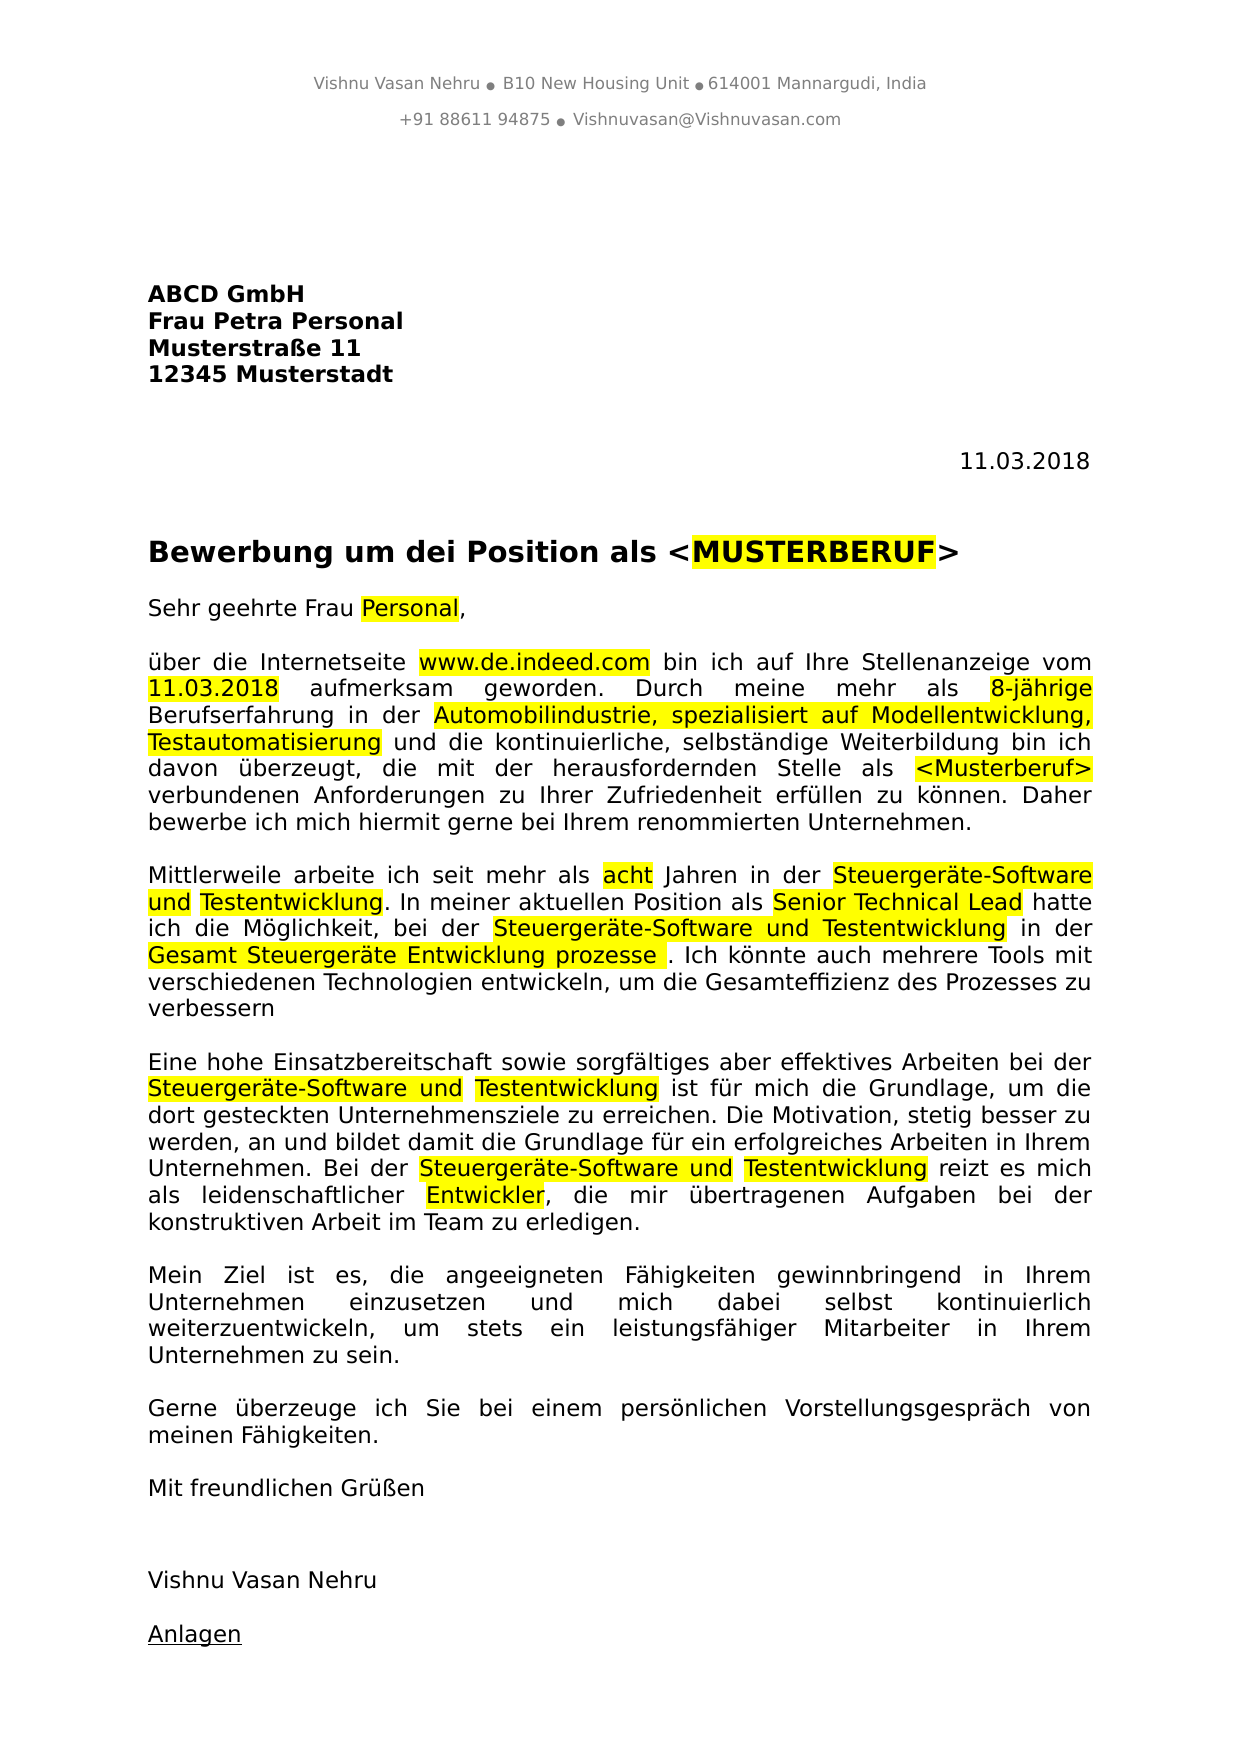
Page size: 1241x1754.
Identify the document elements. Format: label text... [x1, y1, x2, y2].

text Frau Petra Personal [148, 308, 1093, 335]
text Eine hohe Einsatzbereitschaft sowie sorgfältiges aber effektives Arbeiten bei der Steuergeräte-Software und Testentwicklung ist für mich die Grundlage, um die dort gesteckten Unternehmensziele zu erreichen. Die Motivation, stetig besser zu werden, an und bildet damit die Grundlage für ein erfolgreiches Arbeiten in Ihrem Unternehmen. Bei der Steuergeräte-Software und Testentwicklung reizt es mich als leidenschaftlicher Entwickler, die mir übertragenen Aufgaben bei der konstruktiven Arbeit im Team zu erledigen. [148, 1049, 1093, 1236]
text Sehr geehrte Frau Personal, [148, 596, 1093, 622]
text ABCD GmbH [148, 282, 1093, 308]
text Mit freundlichen Grüßen [148, 1476, 1093, 1502]
text Anlagen [148, 1621, 1093, 1647]
text Gerne überzeuge ich Sie bei einem persönlichen Vorstellungsgespräch von meinen Fähigkeiten. [148, 1396, 1093, 1449]
text 12345 Musterstadt [148, 362, 1093, 388]
text Musterstraße 11 [148, 335, 1093, 362]
text Mittlerweile arbeite ich seit mehr als acht Jahren in der Steuergeräte-Software und Testentwicklung. In meiner aktuellen Position als Senior Technical Lead hatte ich die Möglichkeit, bei der Steuergeräte-Software und Testentwicklung in der Gesamt Steuergeräte Entwicklung prozesse . Ich könnte auch mehrere Tools mit verschiedenen Technologien entwickeln, um die Gesamteffizienz des Prozesses zu verbessern [148, 862, 1093, 1022]
text Vishnu Vasan Nehru [148, 1567, 1093, 1594]
text Mein Ziel ist es, die angeeigneten Fähigkeiten gewinnbringend in Ihrem Unternehmen einzusetzen und mich dabei selbst kontinuierlich weiterzuentwickeln, um stets ein leistungsfähiger Mitarbeiter in Ihrem Unternehmen zu sein. [148, 1262, 1093, 1369]
text über die Internetseite www.de.indeed.com bin ich auf Ihre Stellenanzeige vom 11.03.2018 aufmerksam geworden. Durch meine mehr als 8-jährige Berufserfahrung in der Automobilindustrie, spezialisiert auf Modellentwicklung, Testautomatisierung und die kontinuierliche, selbständige Weiterbildung bin ich davon überzeugt, die mit der herausfordernden Stelle als <Musterberuf> verbundenen Anforderungen zu Ihrer Zufriedenheit erfüllen zu können. Daher bewerbe ich mich hiermit gerne bei Ihrem renommierten Unternehmen. [148, 649, 1093, 836]
text 11.03.2018 [959, 448, 1093, 475]
text Bewerbung um dei Position als <MUSTERBERUF> [148, 535, 1093, 569]
